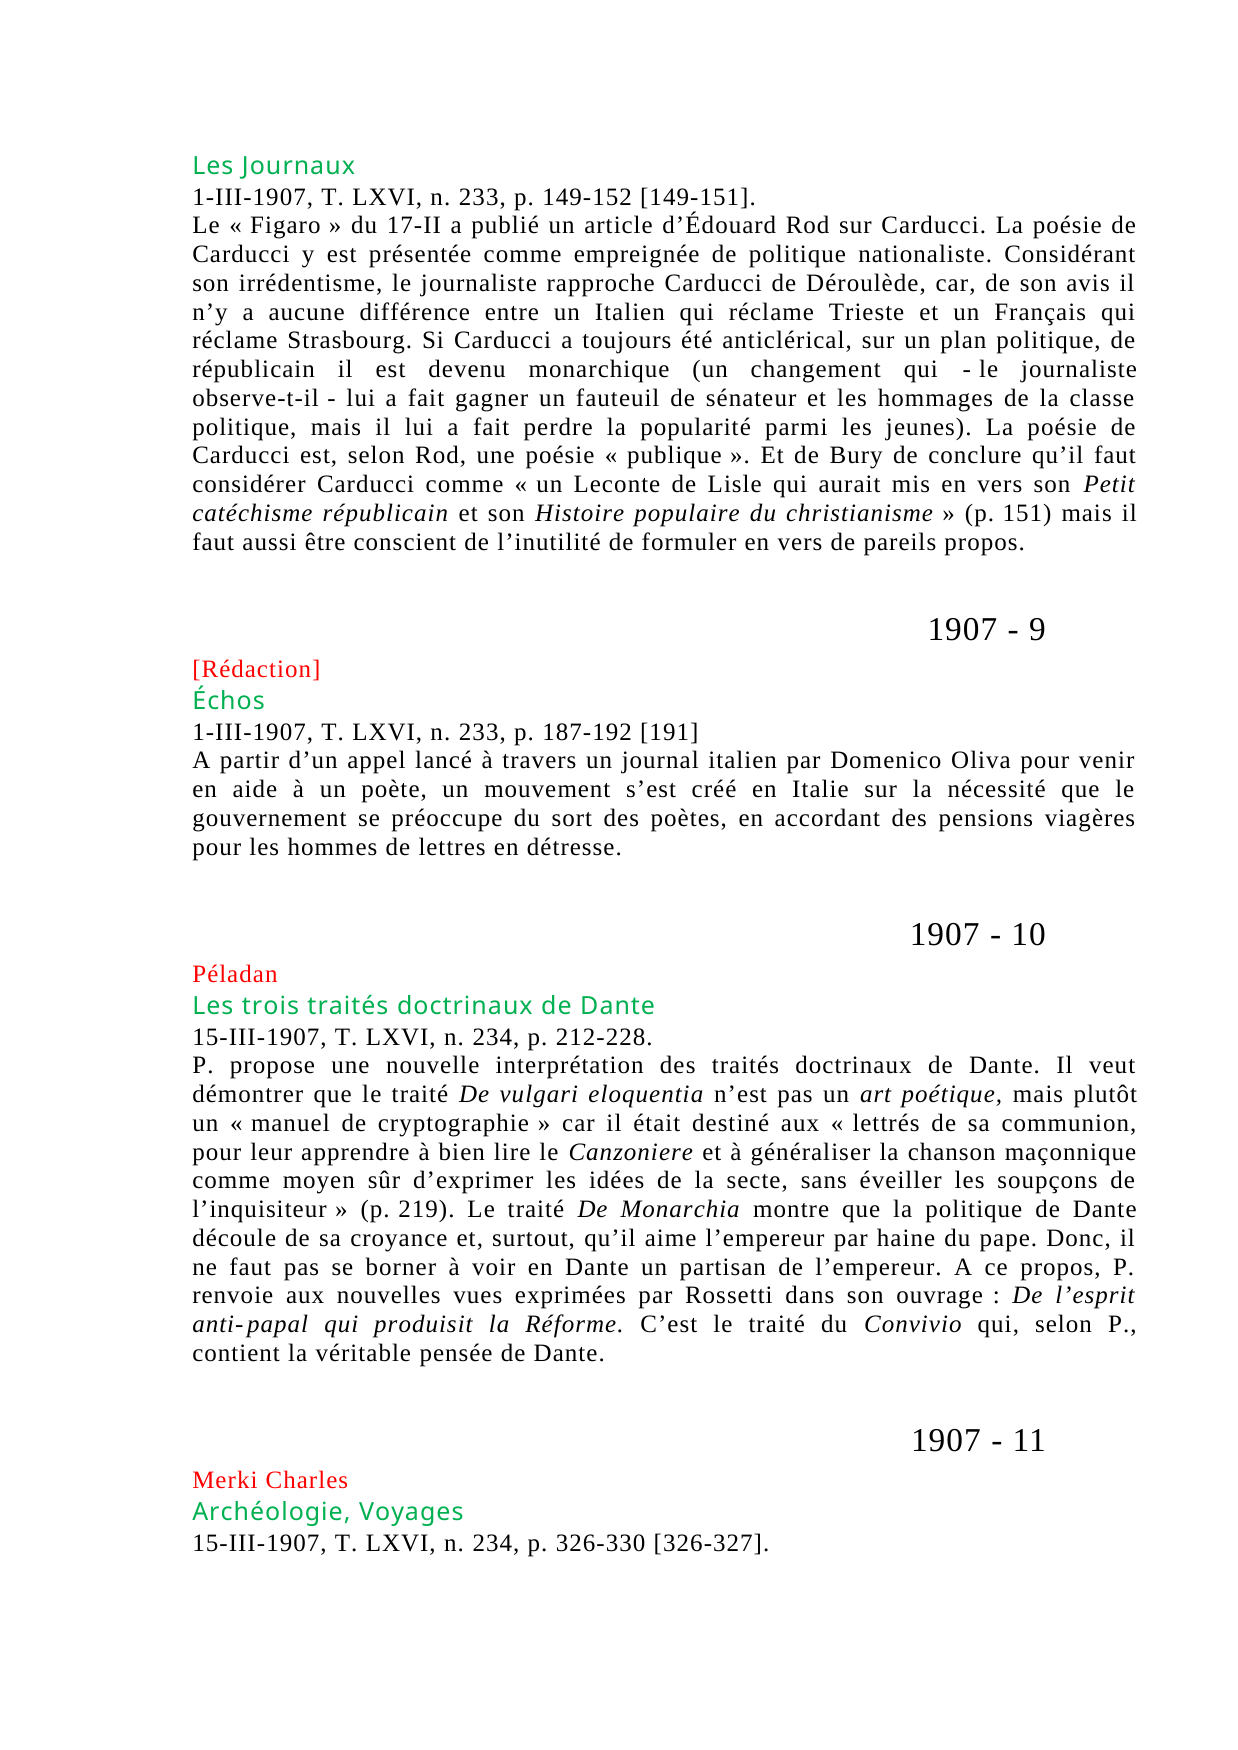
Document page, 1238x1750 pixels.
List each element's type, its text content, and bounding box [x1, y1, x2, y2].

text Échos [192, 683, 1046, 717]
text Merki Charles [192, 1465, 1046, 1494]
text 1‑III‑1907, T. LXVI, n. 233, p. 187‑192 [191] [192, 717, 1137, 745]
text P. propose une nouvelle interprétation des traités doctrinaux de Dante. Il veut démontrer que le traité De vulgari eloquentia n’est pas un art poétique, mais plutôt un « manuel de cryptographie » car il était destiné aux « lettrés de sa communion, pour leur apprendre à bien lire le Canzoniere et à généraliser la chanson maçonnique comme moyen sûr d’exprimer les idées de la secte, sans éveiller les soupçons de l’inquisiteur » (p. 219). Le traité De Monarchia montre que la politique de Dante découle de sa croyance et, surtout, qu’il aime l’empereur par haine du pape. Donc, il ne faut pas se borner à voir en Dante un partisan de l’empereur. A ce propos, P. renvoie aux nouvelles vues exprimées par Rossetti dans son ouvrage : De l’esprit anti‑papal qui produisit la Réforme. C’est le traité du Convivio qui, selon P., contient la véritable pensée de Dante. [192, 1050, 1137, 1367]
subtitle 1907 ‑ 11 [192, 1420, 1046, 1459]
text Archéologie, Voyages [192, 1494, 1046, 1528]
text A partir d’un appel lancé à travers un journal italien par Domenico Oliva pour venir en aide à un poète, un mouvement s’est créé en Italie sur la nécessité que le gouvernement se préoccupe du sort des poètes, en accordant des pensions viagères pour les hommes de lettres en détresse. [192, 745, 1137, 860]
subtitle 1907 ‑ 9 [192, 609, 1046, 648]
text 15‑III‑1907, T. LXVI, n. 234, p. 212‑228. [192, 1022, 1137, 1050]
text [Rédaction] [192, 654, 1046, 683]
text Péladan [192, 959, 1046, 987]
subtitle 1907 ‑ 10 [192, 914, 1046, 952]
text 15‑III‑1907, T. LXVI, n. 234, p. 326‑330 [326‑327]. [192, 1528, 1137, 1556]
text Les Journaux [192, 148, 1046, 182]
text Le « Figaro » du 17‑II a publié un article d’Édouard Rod sur Carducci. La poésie de Carducci y est présentée comme empreignée de politique nationaliste. Considérant son irrédentisme, le journaliste rapproche Carducci de Déroulède, car, de son avis il n’y a aucune différence entre un Italien qui réclame Trieste et un Français qui réclame Strasbourg. Si Carducci a toujours été anticlérical, sur un plan politique, de républicain il est devenu monarchique (un changement qui ‑ le journaliste observe‑t‑il ‑ lui a fait gagner un fauteuil de sénateur et les hommages de la classe politique, mais il lui a fait perdre la popularité parmi les jeunes). La poésie de Carducci est, selon Rod, une poésie « publique ». Et de Bury de conclure qu’il faut considérer Carducci comme « un Leconte de Lisle qui aurait mis en vers son Petit catéchisme républicain et son Histoire populaire du christianisme » (p. 151) mais il faut aussi être conscient de l’inutilité de formuler en vers de pareils propos. [192, 211, 1137, 556]
text Les trois traités doctrinaux de Dante [192, 987, 1046, 1022]
text 1‑III‑1907, T. LXVI, n. 233, p. 149‑152 [149‑151]. [192, 182, 1137, 211]
